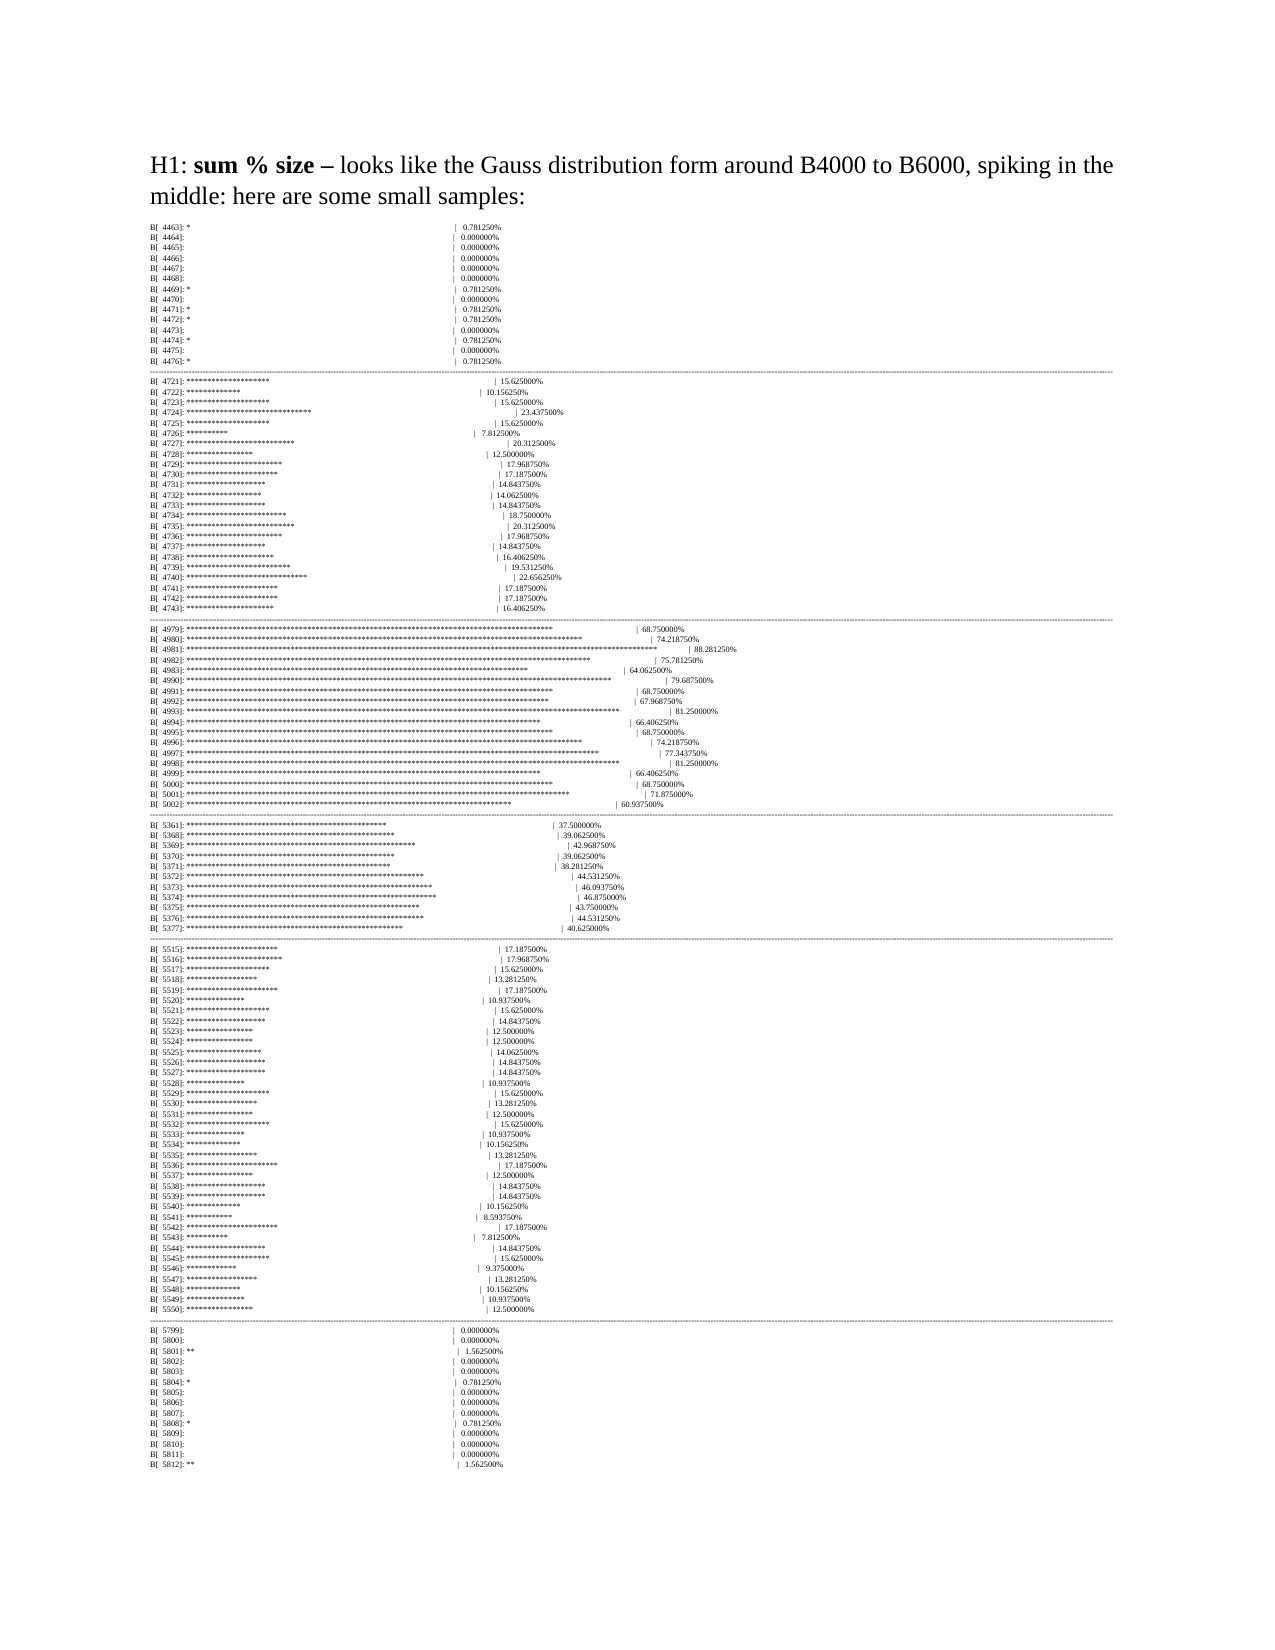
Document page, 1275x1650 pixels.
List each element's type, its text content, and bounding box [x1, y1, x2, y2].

text B[ 4725]: ******************** | 15.625000% [150, 418, 1125, 428]
text B[ 5535]: ***************** | 13.281250% [150, 1151, 1125, 1160]
text B[ 5002]: ****************************************************************************** | 60.937500% [150, 800, 1125, 809]
text B[ 5371]: ************************************************* | 38.281250% [150, 862, 1125, 871]
text B[ 5527]: ******************* | 14.843750% [150, 1068, 1125, 1078]
text B[ 5375]: ******************************************************** | 43.750000% [150, 903, 1125, 913]
text B[ 5541]: *********** | 8.593750% [150, 1212, 1125, 1222]
text ----------------------------------------------------------------------------------------------------------------------------------------------------------------------------------------------------------------------------------------------------------------------------------------------------------------------------------------------------------- [150, 810, 1125, 820]
text B[ 5539]: ******************* | 14.843750% [150, 1192, 1125, 1201]
text B[ 5800]: | 0.000000% [150, 1336, 1125, 1346]
text B[ 4991]: **************************************************************************************** | 68.750000% [150, 686, 1125, 696]
text B[ 5524]: **************** | 12.500000% [150, 1037, 1125, 1047]
text B[ 5534]: ************* | 10.156250% [150, 1140, 1125, 1150]
text B[ 5543]: ********** | 7.812500% [150, 1233, 1125, 1243]
text B[ 5802]: | 0.000000% [150, 1357, 1125, 1366]
text B[ 4990]: ****************************************************************************************************** | 79.687500% [150, 676, 1125, 686]
text B[ 4475]: | 0.000000% [150, 346, 1125, 356]
text B[ 5374]: ************************************************************ | 46.875000% [150, 893, 1125, 902]
text H1: sum % size – looks like the Gauss distribution form around B4000 to B6000, spiking in the middle: here are some small samples: [150, 150, 1125, 210]
text B[ 4722]: ************* | 10.156250% [150, 387, 1125, 397]
text B[ 4463]: * | 0.781250% [150, 222, 1125, 232]
text B[ 5517]: ******************** | 15.625000% [150, 965, 1125, 974]
text B[ 4472]: * | 0.781250% [150, 315, 1125, 325]
text B[ 5807]: | 0.000000% [150, 1408, 1125, 1418]
text B[ 4983]: ********************************************************************************** | 64.062500% [150, 666, 1125, 675]
text B[ 4992]: *************************************************************************************** | 67.968750% [150, 697, 1125, 706]
text B[ 5812]: ** | 1.562500% [150, 1460, 1125, 1469]
text B[ 5801]: ** | 1.562500% [150, 1346, 1125, 1356]
text B[ 5372]: ********************************************************* | 44.531250% [150, 872, 1125, 882]
text B[ 5809]: | 0.000000% [150, 1429, 1125, 1438]
text B[ 5370]: ************************************************** | 39.062500% [150, 851, 1125, 861]
text B[ 5548]: ************* | 10.156250% [150, 1284, 1125, 1294]
text B[ 4741]: ********************** | 17.187500% [150, 583, 1125, 593]
text B[ 4730]: ********************** | 17.187500% [150, 470, 1125, 479]
text B[ 5550]: **************** | 12.500000% [150, 1305, 1125, 1315]
text B[ 5530]: ***************** | 13.281250% [150, 1099, 1125, 1108]
text B[ 5523]: **************** | 12.500000% [150, 1027, 1125, 1036]
text B[ 5516]: *********************** | 17.968750% [150, 954, 1125, 964]
text B[ 4734]: ************************ | 18.750000% [150, 511, 1125, 521]
text B[ 4999]: ************************************************************************************* | 66.406250% [150, 769, 1125, 778]
text B[ 4474]: * | 0.781250% [150, 336, 1125, 345]
text B[ 4729]: *********************** | 17.968750% [150, 459, 1125, 469]
text B[ 4467]: | 0.000000% [150, 264, 1125, 273]
text B[ 4735]: ************************** | 20.312500% [150, 521, 1125, 531]
text B[ 4994]: ************************************************************************************* | 66.406250% [150, 717, 1125, 727]
text B[ 5806]: | 0.000000% [150, 1398, 1125, 1408]
text B[ 4728]: **************** | 12.500000% [150, 449, 1125, 459]
text B[ 4981]: ***************************************************************************************************************** | 88.281250% [150, 645, 1125, 655]
text B[ 4982]: ************************************************************************************************* | 75.781250% [150, 656, 1125, 665]
text ----------------------------------------------------------------------------------------------------------------------------------------------------------------------------------------------------------------------------------------------------------------------------------------------------------------------------------------------------------- [150, 934, 1125, 943]
text B[ 4996]: *********************************************************************************************** | 74.218750% [150, 738, 1125, 748]
text B[ 4980]: *********************************************************************************************** | 74.218750% [150, 635, 1125, 644]
text B[ 5808]: * | 0.781250% [150, 1419, 1125, 1428]
text B[ 4465]: | 0.000000% [150, 243, 1125, 253]
text B[ 5369]: ******************************************************* | 42.968750% [150, 841, 1125, 851]
text B[ 4738]: ********************* | 16.406250% [150, 552, 1125, 562]
text B[ 5533]: ************** | 10.937500% [150, 1130, 1125, 1139]
text B[ 4470]: | 0.000000% [150, 294, 1125, 304]
text B[ 5001]: ******************************************************************************************** | 71.875000% [150, 789, 1125, 799]
text B[ 5529]: ******************** | 15.625000% [150, 1089, 1125, 1098]
text B[ 5521]: ******************** | 15.625000% [150, 1006, 1125, 1016]
text B[ 4476]: * | 0.781250% [150, 356, 1125, 366]
text B[ 5368]: ************************************************** | 39.062500% [150, 831, 1125, 840]
text B[ 4466]: | 0.000000% [150, 253, 1125, 263]
text B[ 5361]: ************************************************ | 37.500000% [150, 821, 1125, 830]
text B[ 5546]: ************ | 9.375000% [150, 1264, 1125, 1273]
text B[ 4737]: ******************* | 14.843750% [150, 542, 1125, 552]
text B[ 4739]: ************************* | 19.531250% [150, 563, 1125, 572]
text B[ 5519]: ********************** | 17.187500% [150, 986, 1125, 995]
text B[ 4733]: ******************* | 14.843750% [150, 501, 1125, 510]
text B[ 5376]: ********************************************************* | 44.531250% [150, 913, 1125, 923]
text B[ 4469]: * | 0.781250% [150, 284, 1125, 294]
text B[ 5518]: ***************** | 13.281250% [150, 975, 1125, 985]
text B[ 5547]: ***************** | 13.281250% [150, 1274, 1125, 1284]
text B[ 5549]: ************** | 10.937500% [150, 1295, 1125, 1304]
text B[ 5000]: **************************************************************************************** | 68.750000% [150, 779, 1125, 789]
text B[ 4736]: *********************** | 17.968750% [150, 532, 1125, 541]
text B[ 5799]: | 0.000000% [150, 1326, 1125, 1335]
text B[ 4473]: | 0.000000% [150, 326, 1125, 335]
text ----------------------------------------------------------------------------------------------------------------------------------------------------------------------------------------------------------------------------------------------------------------------------------------------------------------------------------------------------------- [150, 614, 1125, 624]
text B[ 5804]: * | 0.781250% [150, 1377, 1125, 1387]
text B[ 4998]: ******************************************************************************************************** | 81.250000% [150, 759, 1125, 768]
text B[ 5373]: *********************************************************** | 46.093750% [150, 882, 1125, 892]
text B[ 4979]: **************************************************************************************** | 68.750000% [150, 624, 1125, 634]
text B[ 4721]: ******************** | 15.625000% [150, 377, 1125, 387]
text ----------------------------------------------------------------------------------------------------------------------------------------------------------------------------------------------------------------------------------------------------------------------------------------------------------------------------------------------------------- [150, 1316, 1125, 1325]
text B[ 4723]: ******************** | 15.625000% [150, 398, 1125, 407]
text ----------------------------------------------------------------------------------------------------------------------------------------------------------------------------------------------------------------------------------------------------------------------------------------------------------------------------------------------------------- [150, 367, 1125, 376]
text B[ 4993]: ******************************************************************************************************** | 81.250000% [150, 707, 1125, 717]
text B[ 5538]: ******************* | 14.843750% [150, 1181, 1125, 1191]
text B[ 4742]: ********************** | 17.187500% [150, 594, 1125, 603]
text B[ 5540]: ************* | 10.156250% [150, 1202, 1125, 1212]
text B[ 4727]: ************************** | 20.312500% [150, 439, 1125, 448]
text B[ 5528]: ************** | 10.937500% [150, 1078, 1125, 1088]
text B[ 4995]: **************************************************************************************** | 68.750000% [150, 728, 1125, 737]
text B[ 5525]: ****************** | 14.062500% [150, 1047, 1125, 1057]
text B[ 5805]: | 0.000000% [150, 1388, 1125, 1397]
text B[ 4471]: * | 0.781250% [150, 305, 1125, 314]
text B[ 4997]: *************************************************************************************************** | 77.343750% [150, 748, 1125, 758]
text B[ 4732]: ****************** | 14.062500% [150, 491, 1125, 500]
text B[ 5810]: | 0.000000% [150, 1439, 1125, 1449]
text B[ 4726]: ********** | 7.812500% [150, 429, 1125, 438]
text B[ 4468]: | 0.000000% [150, 274, 1125, 283]
text B[ 5515]: ********************** | 17.187500% [150, 944, 1125, 954]
text B[ 4464]: | 0.000000% [150, 233, 1125, 242]
text B[ 5532]: ******************** | 15.625000% [150, 1119, 1125, 1129]
text B[ 5536]: ********************** | 17.187500% [150, 1161, 1125, 1170]
text B[ 4731]: ******************* | 14.843750% [150, 480, 1125, 490]
text B[ 4740]: ***************************** | 22.656250% [150, 573, 1125, 583]
text B[ 4724]: ****************************** | 23.437500% [150, 408, 1125, 418]
text B[ 4743]: ********************* | 16.406250% [150, 604, 1125, 613]
text B[ 5520]: ************** | 10.937500% [150, 996, 1125, 1005]
text B[ 5522]: ******************* | 14.843750% [150, 1016, 1125, 1026]
text B[ 5803]: | 0.000000% [150, 1367, 1125, 1377]
text B[ 5542]: ********************** | 17.187500% [150, 1223, 1125, 1232]
text B[ 5545]: ******************** | 15.625000% [150, 1254, 1125, 1263]
text B[ 5531]: **************** | 12.500000% [150, 1109, 1125, 1119]
text B[ 5544]: ******************* | 14.843750% [150, 1243, 1125, 1253]
text B[ 5537]: **************** | 12.500000% [150, 1171, 1125, 1181]
text B[ 5811]: | 0.000000% [150, 1449, 1125, 1459]
text B[ 5377]: **************************************************** | 40.625000% [150, 924, 1125, 933]
text B[ 5526]: ******************* | 14.843750% [150, 1058, 1125, 1067]
